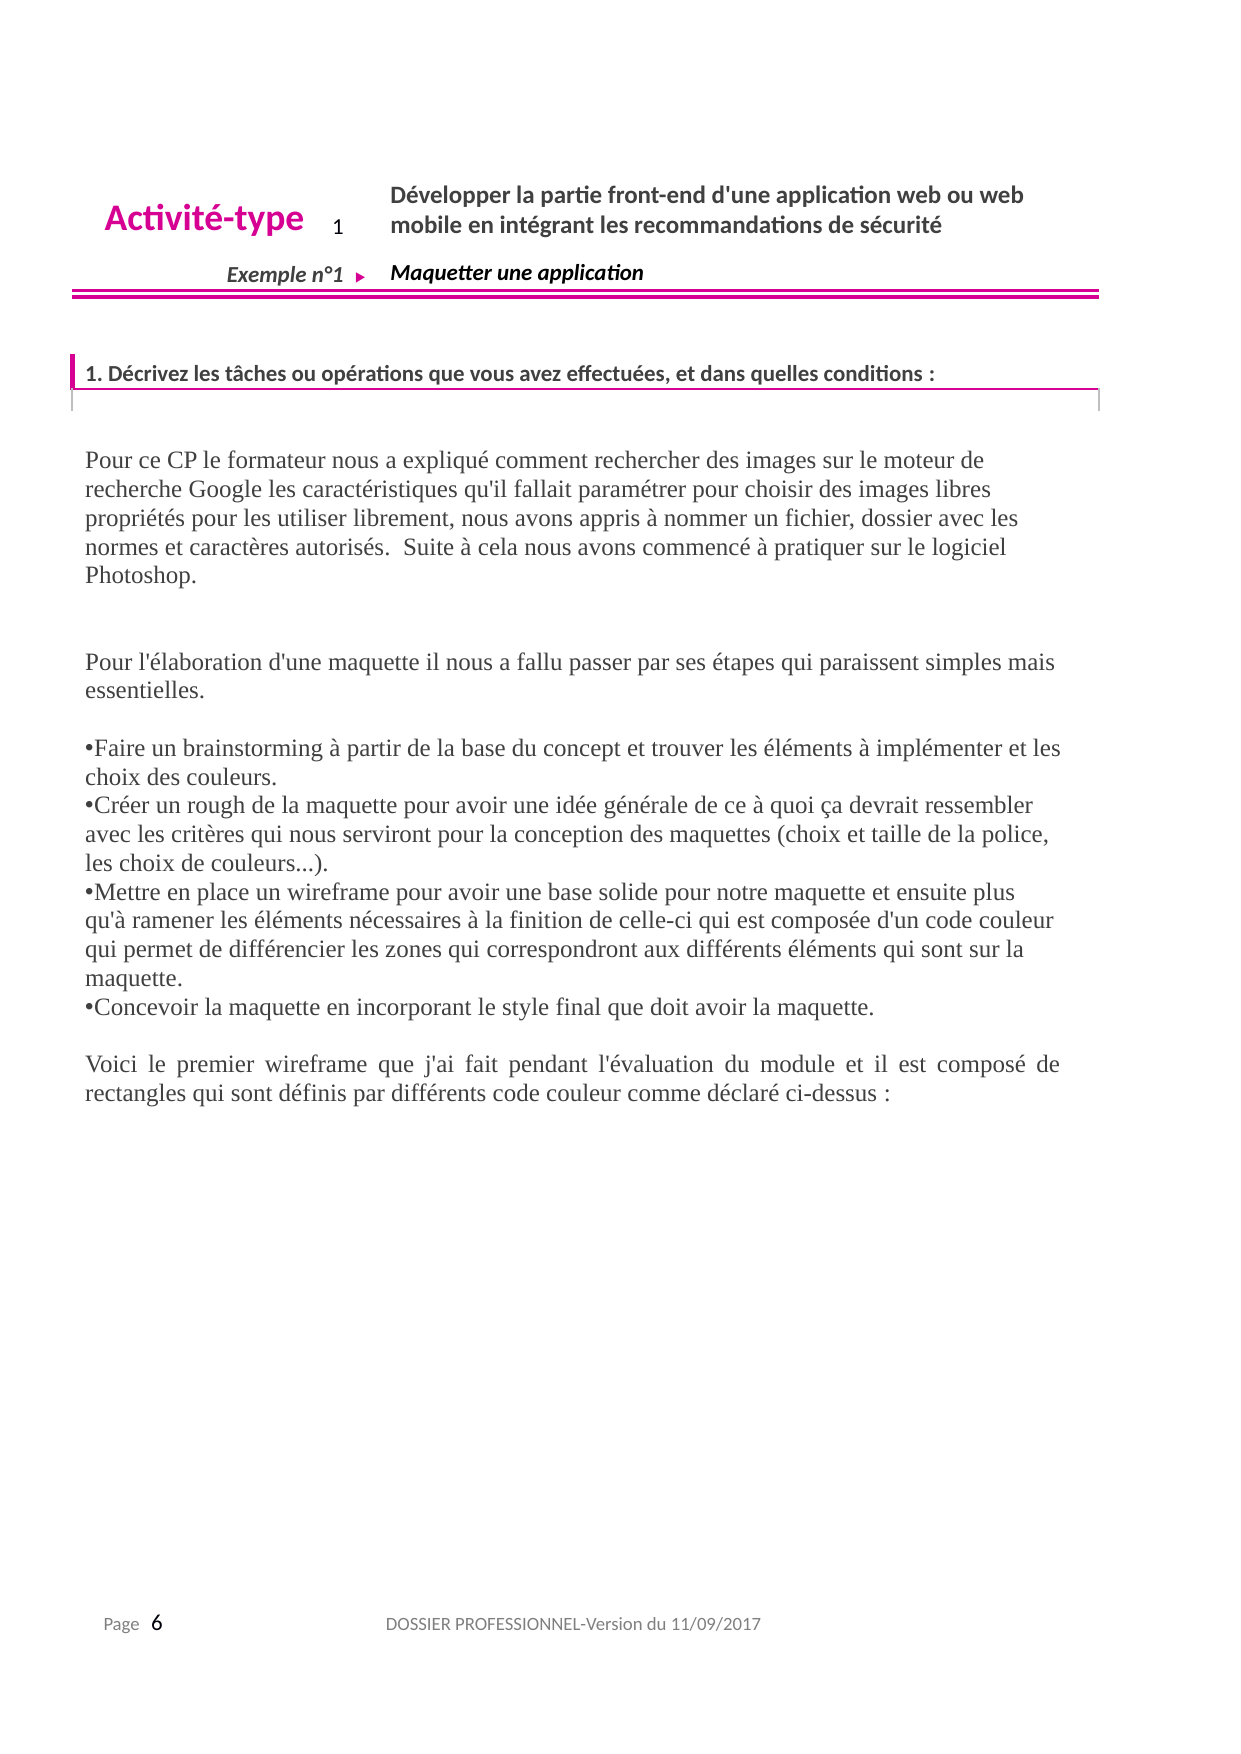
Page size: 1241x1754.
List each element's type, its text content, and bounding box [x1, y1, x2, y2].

table_header 1 [319, 173, 377, 240]
table_cell Maquetter une application [378, 240, 1099, 289]
table_cell [1073, 411, 1099, 1596]
table_cell Exemple n°1  [72, 240, 377, 289]
table_cell Pour ce CP le formateur nous a expliqué comment rechercher des images sur le moteur de recherche Google les caractéristiques qu'il fallait paramétrer pour choisir des images libres propriétés pour les utiliser librement, nous avons appris à nommer un fichier, dossier avec les normes et caractères autorisés. Suite à cela nous avons commencé à pratiquer sur le logiciel Photoshop. Pour l'élaboration d'une maquette il nous a fallu passer par ses étapes qui paraissent simples mais essentielles. Faire un brainstorming à partir de la base du concept et trouver les éléments à implémenter et les choix des couleurs. Créer un rough de la maquette pour avoir une idée générale de ce à quoi ça devrait ressembler avec les critères qui nous serviront pour la conception des maquettes (choix et taille de la police, les choix de couleurs...). Mettre en place un wireframe pour avoir une base solide pour notre maquette et ensuite plus qu'à ramener les éléments nécessaires à la finition de celle-ci qui est composée d'un code couleur qui permet de différencier les zones qui correspondront aux différents éléments qui sont sur la maquette. Concevoir la maquette en incorporant le style final que doit avoir la maquette. Voici le premier wireframe que j'ai fait pendant l'évaluation du module et il est composé de rectangles qui sont définis par différents code couleur comme déclaré ci-dessus : Le bleu cyan représente le fond surtout les images sauf pour le footer le gris représente les textes de manières générales le bleu représente le titre qui intervient avant le texte le noir est exclusivement pour le footer pour marquer la fin de la page. Voici la maquette finale qui nous donne la version qui sera celle du site avec tous ses composants avec design plus concret qui regroupe toutes les idées qu'on a émis lors du brainstorming comme les couleurs des textes et du fond et les photos : Pour le wireframe j'ai utilisé une grille et des repères pour bien espacer les zones et avoir les dimensions souhaitées pour avoir le résultat escompté, bien que dans la version finale j'ai aussi utilisé ces méthodes le placement des éléments à été beaucoup plus simple car je les ai calqués sur les zones du wireframe les grilles et les repères pour ajuster au millimètre près. Pour les choix des couleurs, des textes cela a été choisi au préalable dans le brainstorming mais étant donné les variantes de couleurs j'ai défini celles-ci moi-même quant à la police de caractère cela nous a été donné par le prof. Les images nous ont été fournies par notre professeur et le choix de placer telle ou telle a été suggérée par le professeur photo aussi. Chaque élément de partie a été réparti dans des dossiers qui composent leur disposition, par exemple tous les calques liés au header ont été placés dans un dossier nommé HEADER pareil pour les zones du BODY et du FOOTER. [72, 411, 1073, 1596]
table_cell [73, 390, 1098, 411]
table_header Développer la partie front-end d'une application web ou web mobile en intégrant les recommandations de sécurité [378, 173, 1099, 240]
table_cell 1. Décrivez les tâches ou opérations que vous avez effectuées, et dans quelles conditions : [75, 354, 1099, 388]
table_cell [72, 333, 1099, 354]
table_header Activité-type [72, 173, 319, 240]
table_cell [72, 299, 1099, 332]
